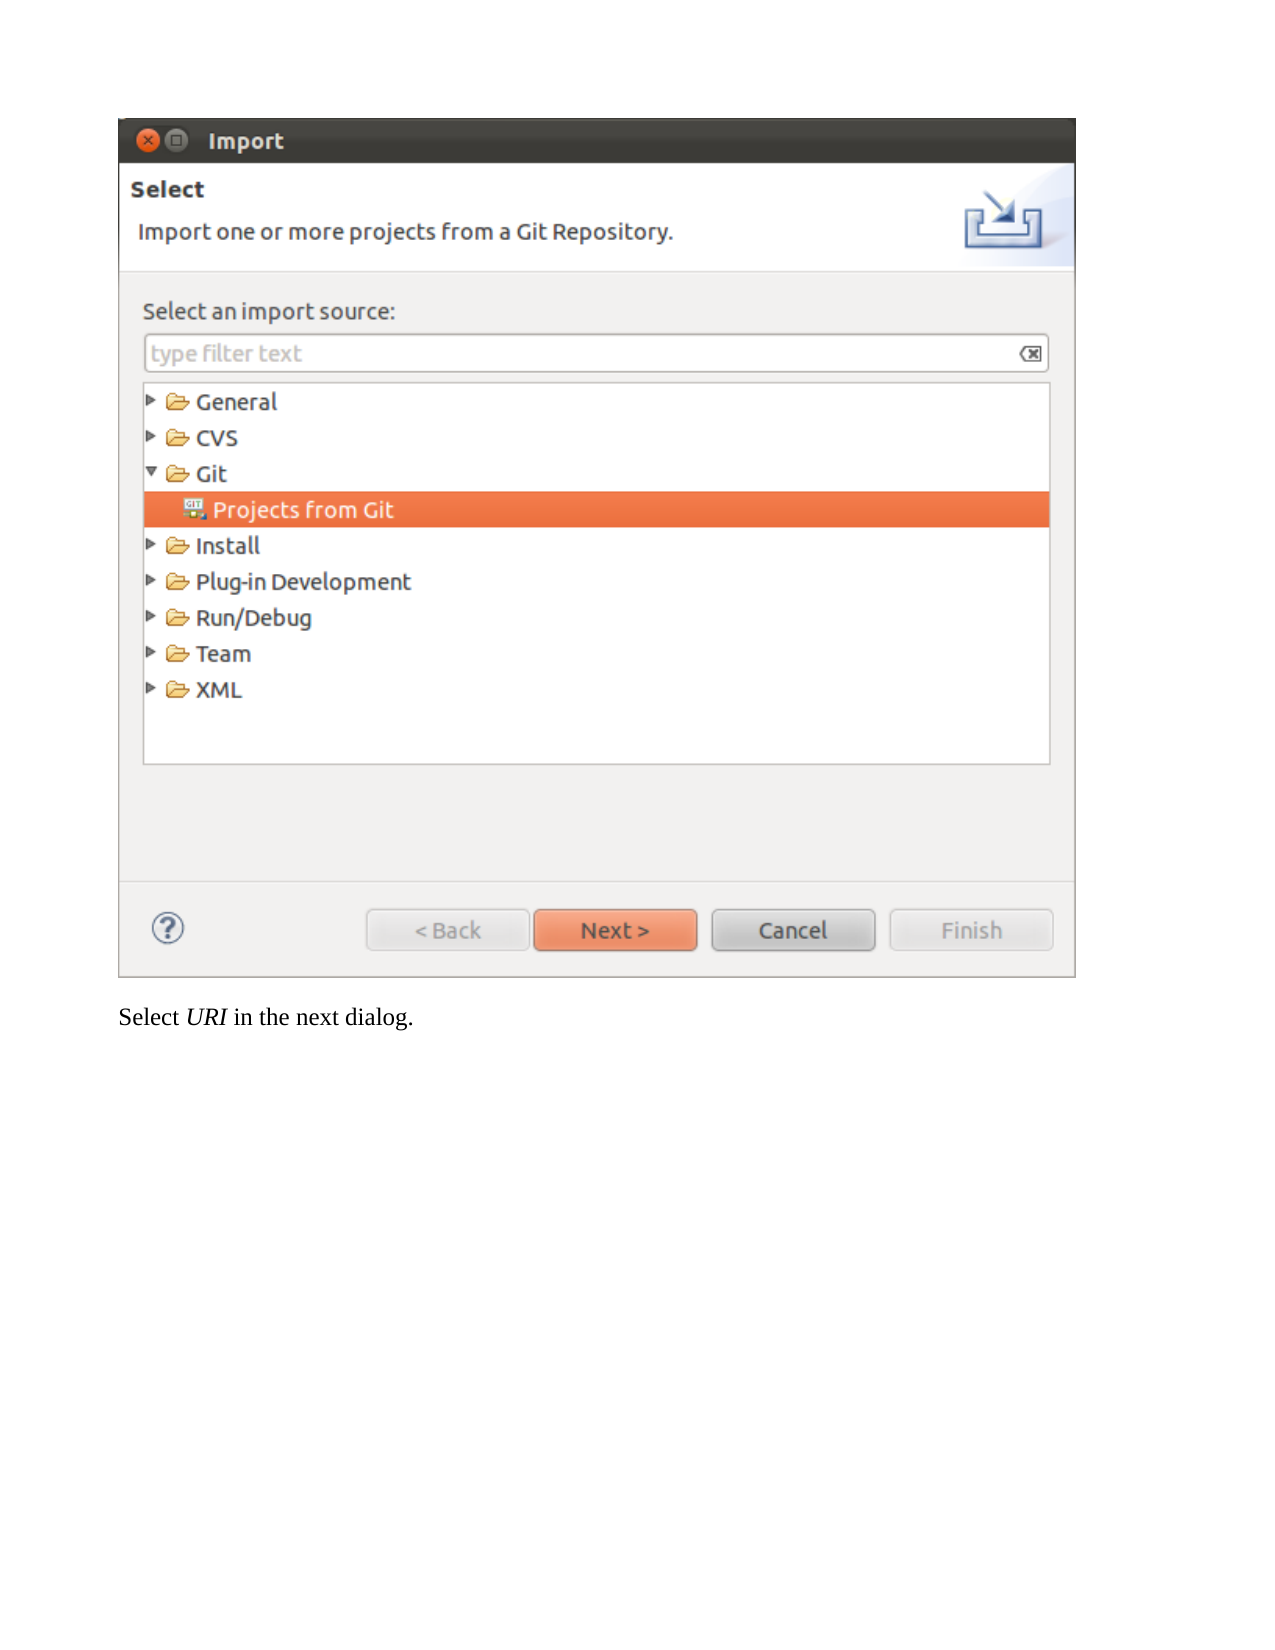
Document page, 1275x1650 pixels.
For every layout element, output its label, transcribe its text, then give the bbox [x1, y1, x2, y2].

text Select URI in the next dialog. [118, 1002, 1157, 1031]
picture [118, 118, 1076, 978]
